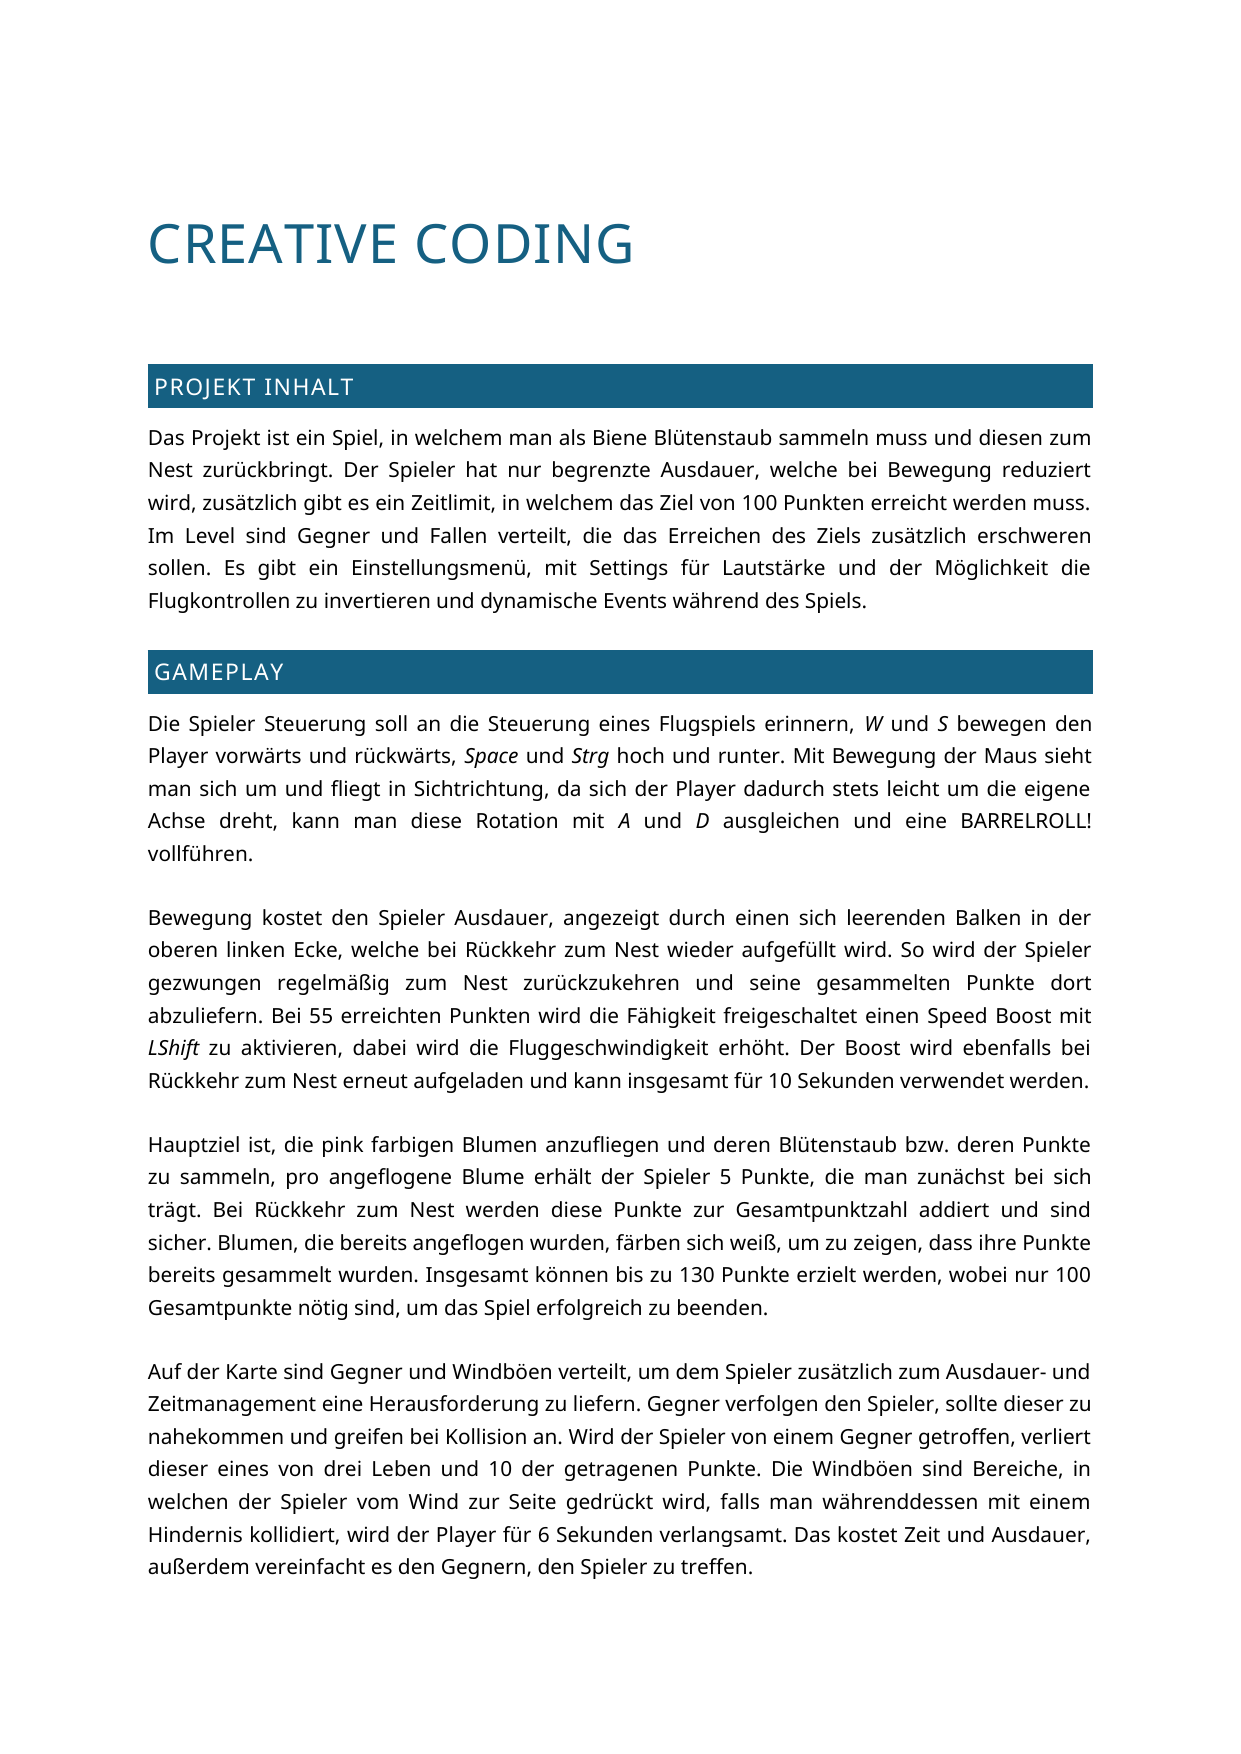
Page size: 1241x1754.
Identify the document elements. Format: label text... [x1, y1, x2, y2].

text Auf der Karte sind Gegner und Windböen verteilt, um dem Spieler zusätzlich zum Ausdauer- und Zeitmanagement eine Herausforderung zu liefern. Gegner verfolgen den Spieler, sollte dieser zu nahekommen und greifen bei Kollision an. Wird der Spieler von einem Gegner getroffen, verliert dieser eines von drei Leben und 10 der getragenen Punkte. Die Windböen sind Bereiche, in welchen der Spieler vom Wind zur Seite gedrückt wird, falls man währenddessen mit einem Hindernis kollidiert, wird der Player für 6 Sekunden verlangsamt. Das kostet Zeit und Ausdauer, außerdem vereinfacht es den Gegnern, den Spieler zu treffen. [148, 1357, 1093, 1581]
subtitle Gameplay [154, 656, 1086, 687]
text Das Projekt ist ein Spiel, in welchem man als Biene Blütenstaub sammeln muss und diesen zum Nest zurückbringt. Der Spieler hat nur begrenzte Ausdauer, welche bei Bewegung reduziert wird, zusätzlich gibt es ein Zeitlimit, in welchem das Ziel von 100 Punkten erreicht werden muss. Im Level sind Gegner und Fallen verteilt, die das Erreichen des Ziels zusätzlich erschweren sollen. Es gibt ein Einstellungsmenü, mit Settings für Lautstärke und der Möglichkeit die Flugkontrollen zu invertieren und dynamische Events während des Spiels. [148, 423, 1093, 614]
subtitle Projekt Inhalt [154, 370, 1086, 402]
text Bewegung kostet den Spieler Ausdauer, angezeigt durch einen sich leerenden Balken in der oberen linken Ecke, welche bei Rückkehr zum Nest wieder aufgefüllt wird. So wird der Spieler gezwungen regelmäßig zum Nest zurückzukehren und seine gesammelten Punkte dort abzuliefern. Bei 55 erreichten Punkten wird die Fähigkeit freigeschaltet einen Speed Boost mit LShift zu aktivieren, dabei wird die Fluggeschwindigkeit erhöht. Der Boost wird ebenfalls bei Rückkehr zum Nest erneut aufgeladen und kann insgesamt für 10 Sekunden verwendet werden. [148, 903, 1093, 1094]
text Hauptziel ist, die pink farbigen Blumen anzufliegen und deren Blütenstaub bzw. deren Punkte zu sammeln, pro angeflogene Blume erhält der Spieler 5 Punkte, die man zunächst bei sich trägt. Bei Rückkehr zum Nest werden diese Punkte zur Gesamtpunktzahl addiert und sind sicher. Blumen, die bereits angeflogen wurden, färben sich weiß, um zu zeigen, dass ihre Punkte bereits gesammelt wurden. Insgesamt können bis zu 130 Punkte erzielt werden, wobei nur 100 Gesamtpunkte nötig sind, um das Spiel erfolgreich zu beenden. [148, 1130, 1093, 1321]
title Creative Coding [148, 205, 1093, 279]
text Die Spieler Steuerung soll an die Steuerung eines Flugspiels erinnern, W und S bewegen den Player vorwärts und rückwärts, Space und Strg hoch und runter. Mit Bewegung der Maus sieht man sich um und fliegt in Sichtrichtung, da sich der Player dadurch stets leicht um die eigene Achse dreht, kann man diese Rotation mit A und D ausgleichen und eine BARRELROLL! vollführen. [148, 709, 1093, 868]
